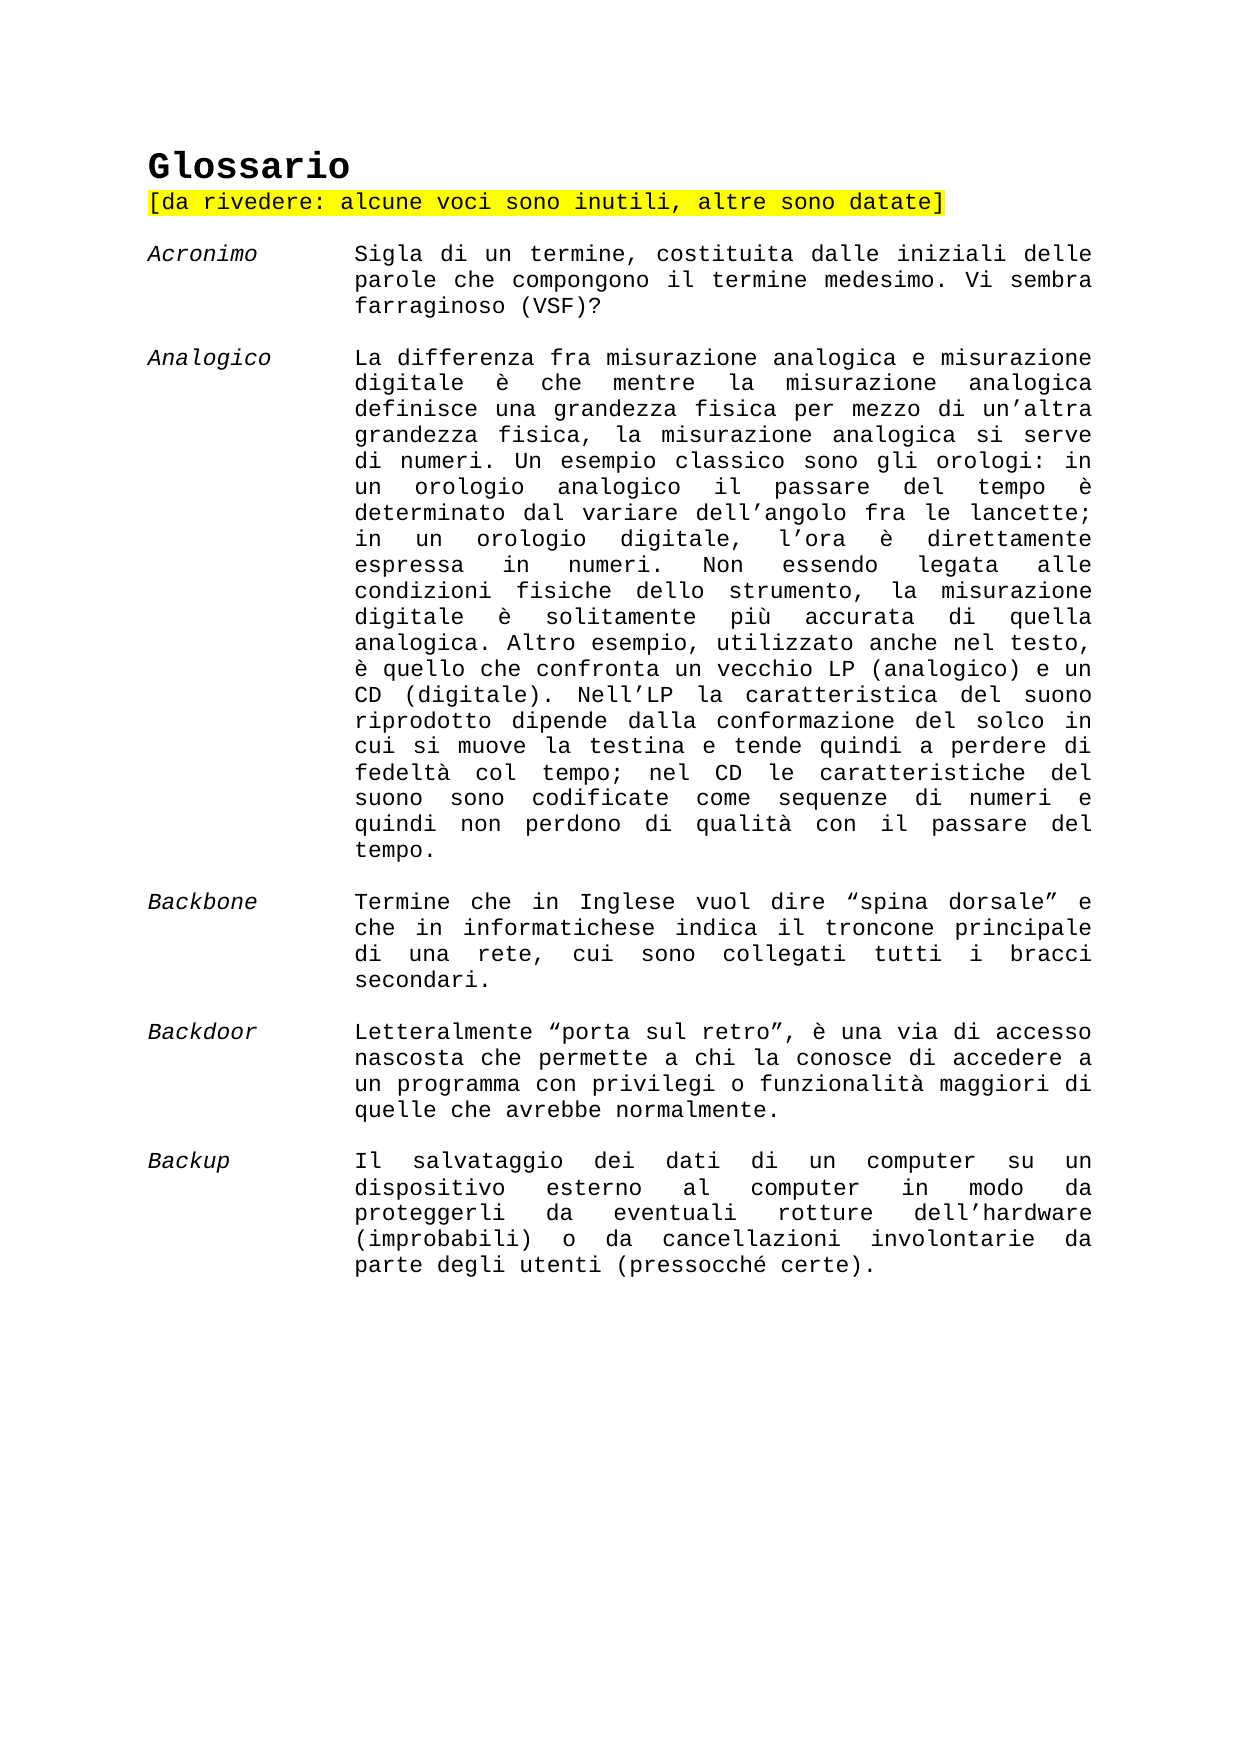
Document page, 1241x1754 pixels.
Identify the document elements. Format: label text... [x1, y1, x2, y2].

subtitle Glossario [148, 148, 1122, 190]
table_cell Backbone [140, 891, 347, 1020]
table_cell Backup [140, 1150, 347, 1306]
table_cell Termine che in Inglese vuol dire “spina dorsale” e che in informatichese indica il troncone principale di una rete, cui sono collegati tutti i bracci secondari. [347, 891, 1100, 1020]
table_cell Il salvataggio dei dati di un computer su un dispositivo esterno al computer in modo da proteggerli da eventuali rotture dell’hardware (improbabili) o da cancellazioni involontarie da parte degli utenti (pressocché certe). [347, 1150, 1100, 1306]
table_header Acronimo [140, 242, 347, 346]
table_cell Letteralmente “porta sul retro”, è una via di accesso nascosta che permette a chi la conosce di accedere a un programma con privilegi o funzionalità maggiori di quelle che avrebbe normalmente. [347, 1020, 1100, 1150]
text [da rivedere: alcune voci sono inutili, altre sono datate] [148, 190, 1122, 216]
table_cell La differenza fra misurazione analogica e misurazione digitale è che mentre la misurazione analogica definisce una grandezza fisica per mezzo di un’altra grandezza fisica, la misurazione analogica si serve di numeri. Un esempio classico sono gli orologi: in un orologio analogico il passare del tempo è determinato dal variare dell’angolo fra le lancette; in un orologio digitale, l’ora è direttamente espressa in numeri. Non essendo legata alle condizioni fisiche dello strumento, la misurazione digitale è solitamente più accurata di quella analogica. Altro esempio, utilizzato anche nel testo, è quello che confronta un vecchio LP (analogico) e un CD (digitale). Nell’LP la caratteristica del suono riprodotto dipende dalla conformazione del solco in cui si muove la testina e tende quindi a perdere di fedeltà col tempo; nel CD le caratteristiche del suono sono codificate come sequenze di numeri e quindi non perdono di qualità con il passare del tempo. [347, 346, 1100, 891]
table_header Sigla di un termine, costituita dalle iniziali delle parole che compongono il termine medesimo. Vi sembra farraginoso (VSF)? [347, 242, 1100, 346]
table_cell Analogico [140, 346, 347, 891]
table_cell Backdoor [140, 1020, 347, 1150]
